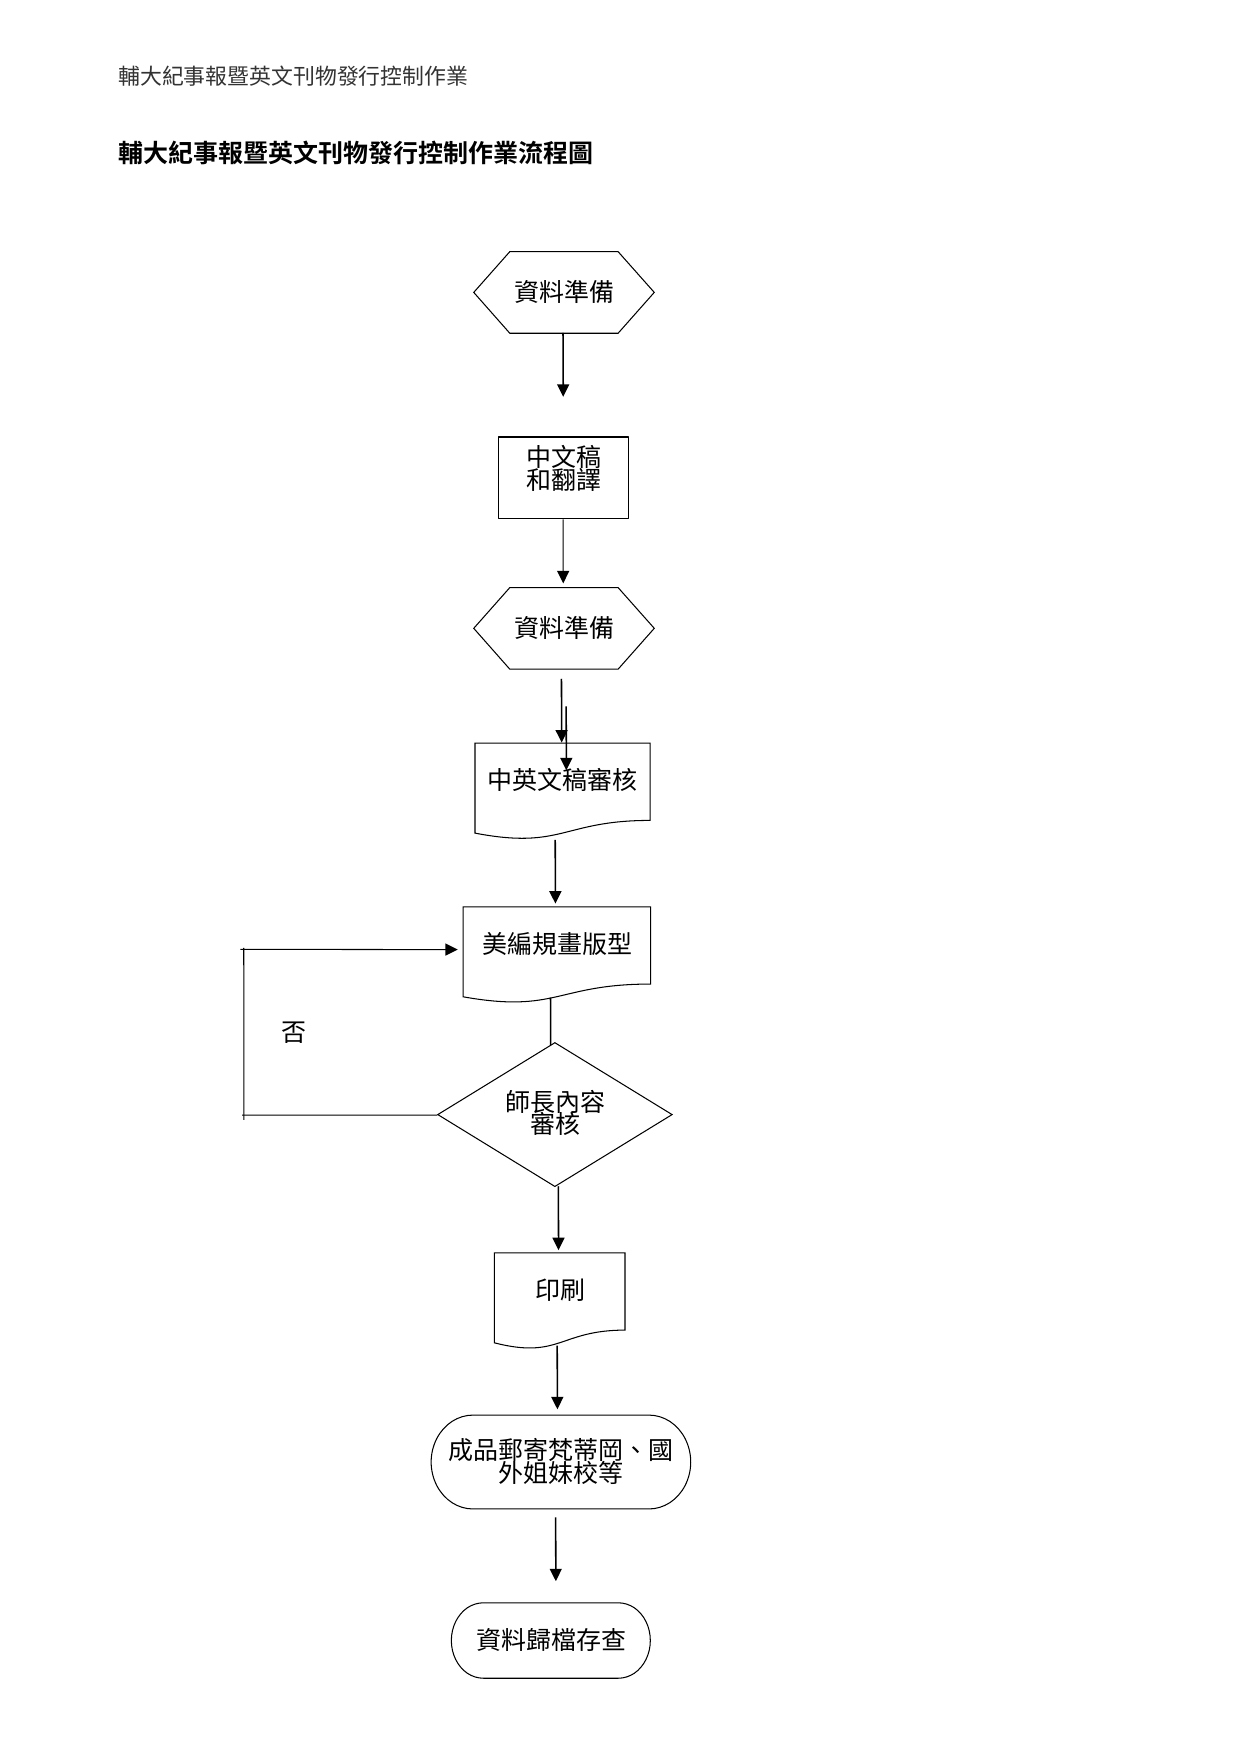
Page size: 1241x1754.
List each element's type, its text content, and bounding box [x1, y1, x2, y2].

text 資料準備 [513, 283, 615, 306]
text 師長內容 [560, 1097, 576, 1115]
text 資料歸檔存查 [464, 1631, 638, 1654]
text 輔大紀事報暨英文刊物發行控制作業流程圖 [118, 127, 1122, 164]
text 成品郵寄梵蒂岡、國外姐妹校等 [446, 1441, 676, 1487]
text 審核 [499, 1118, 611, 1137]
text 師長內容 [499, 1096, 560, 1115]
text 否 [282, 1013, 315, 1049]
text 師長內容 [573, 1096, 611, 1115]
text 資料準備 [513, 619, 615, 642]
text 中文稿和翻譯 [513, 448, 613, 494]
text 美編規畫版型 [466, 938, 648, 957]
text 中英文稿審核 [478, 774, 647, 793]
text 印刷 [497, 1284, 622, 1303]
